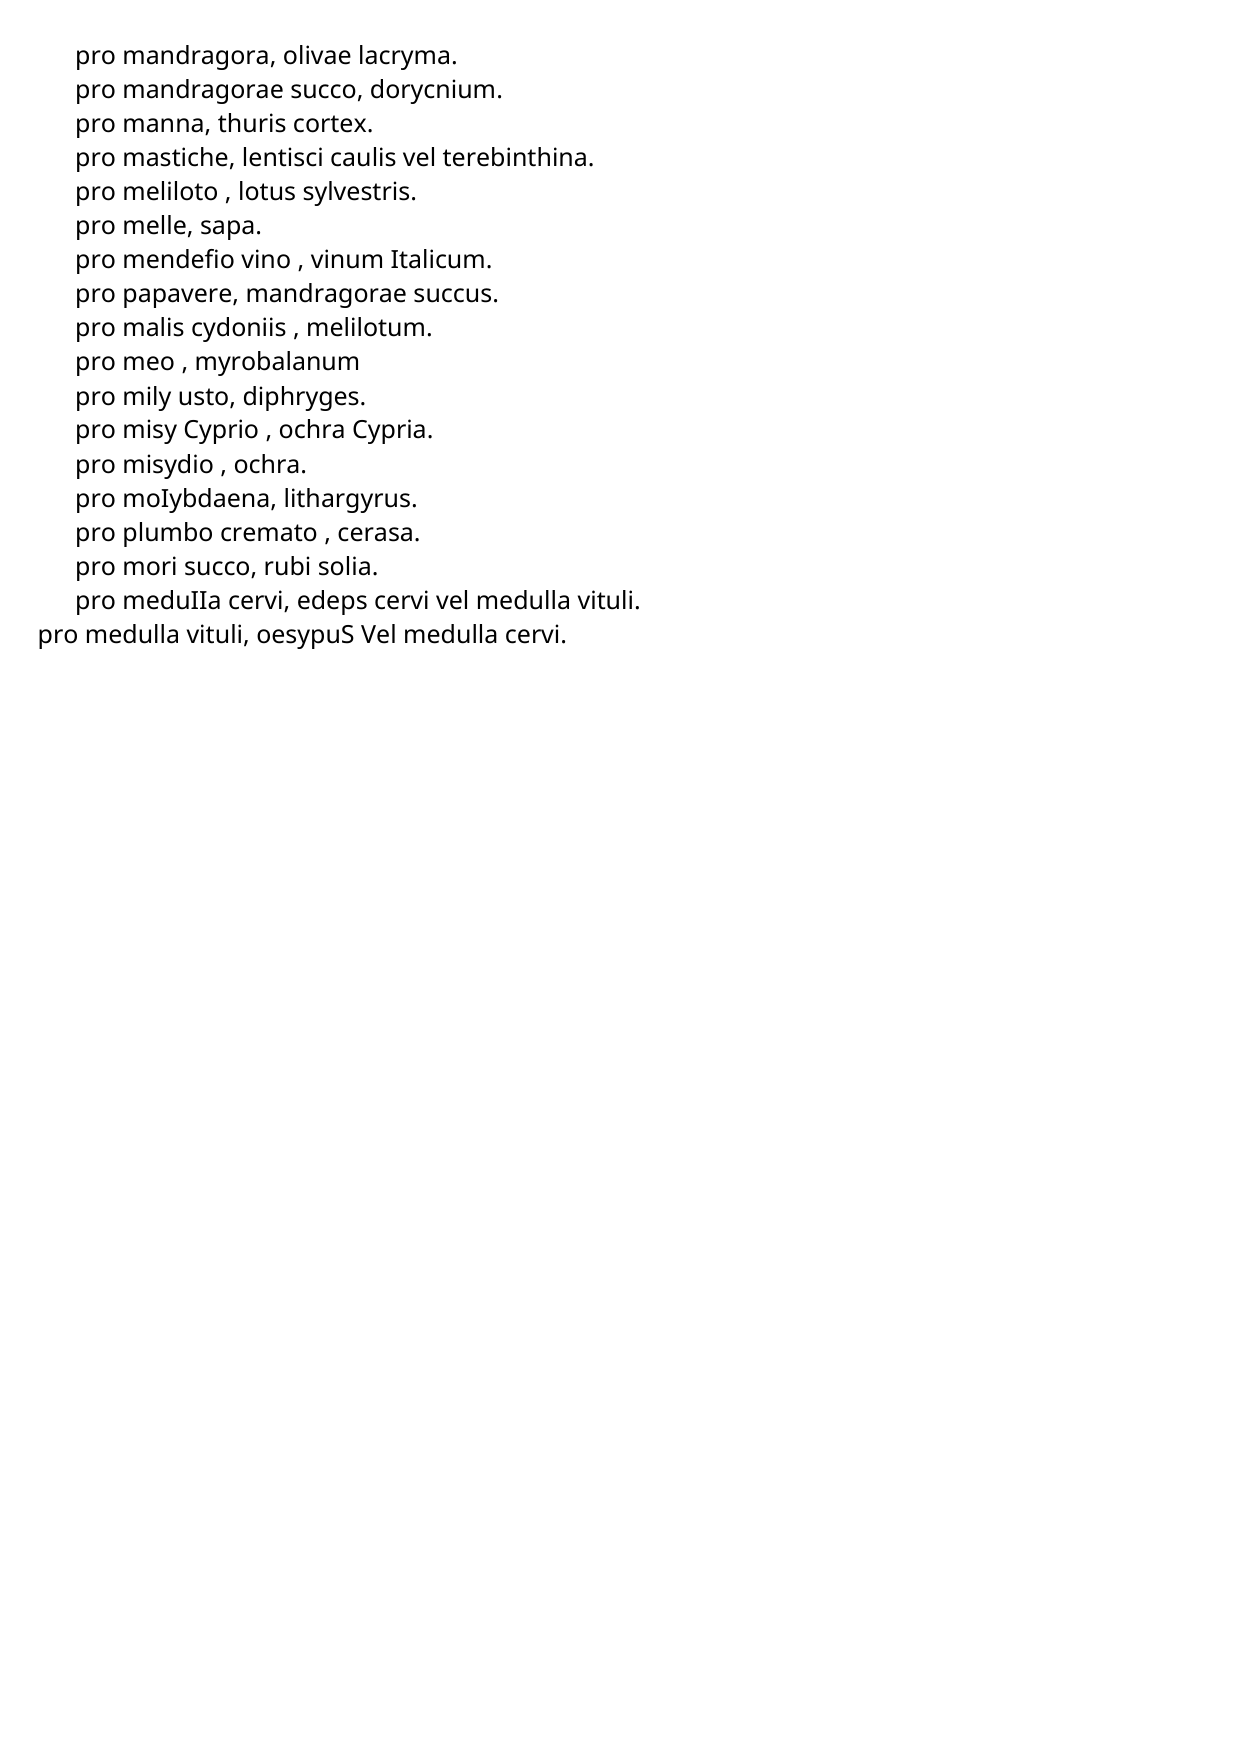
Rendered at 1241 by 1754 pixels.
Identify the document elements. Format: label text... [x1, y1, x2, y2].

text pro moIybdaena, lithargyrus. [37, 480, 1203, 514]
text pro meliloto , lotus sylvestris. [37, 174, 1203, 208]
text pro malis cydoniis , melilotum. [37, 310, 1203, 344]
text pro mendefio vino , vinum Italicum. [37, 242, 1203, 276]
text pro misydio , ochra. [37, 446, 1203, 480]
text pro plumbo cremato , cerasa. [37, 514, 1203, 548]
text pro meduIIa cervi, edeps cervi vel medulla vituli. pro medulla vituli, oesypuS Vel medulla cervi. [37, 582, 1203, 651]
text pro mandragorae succo, dorycnium. [37, 72, 1203, 106]
text pro misy Cyprio , ochra Cypria. [37, 412, 1203, 446]
text pro melle, sapa. [37, 208, 1203, 242]
text pro mandragora, olivae lacryma. [37, 37, 1203, 72]
text pro papavere, mandragorae succus. [37, 276, 1203, 310]
text pro mily usto, diphryges. [37, 378, 1203, 412]
text pro manna, thuris cortex. [37, 106, 1203, 140]
text pro meo , myrobalanum [37, 344, 1203, 378]
text pro mori succo, rubi solia. [37, 548, 1203, 582]
text pro mastiche, lentisci caulis vel terebinthina. [37, 140, 1203, 174]
